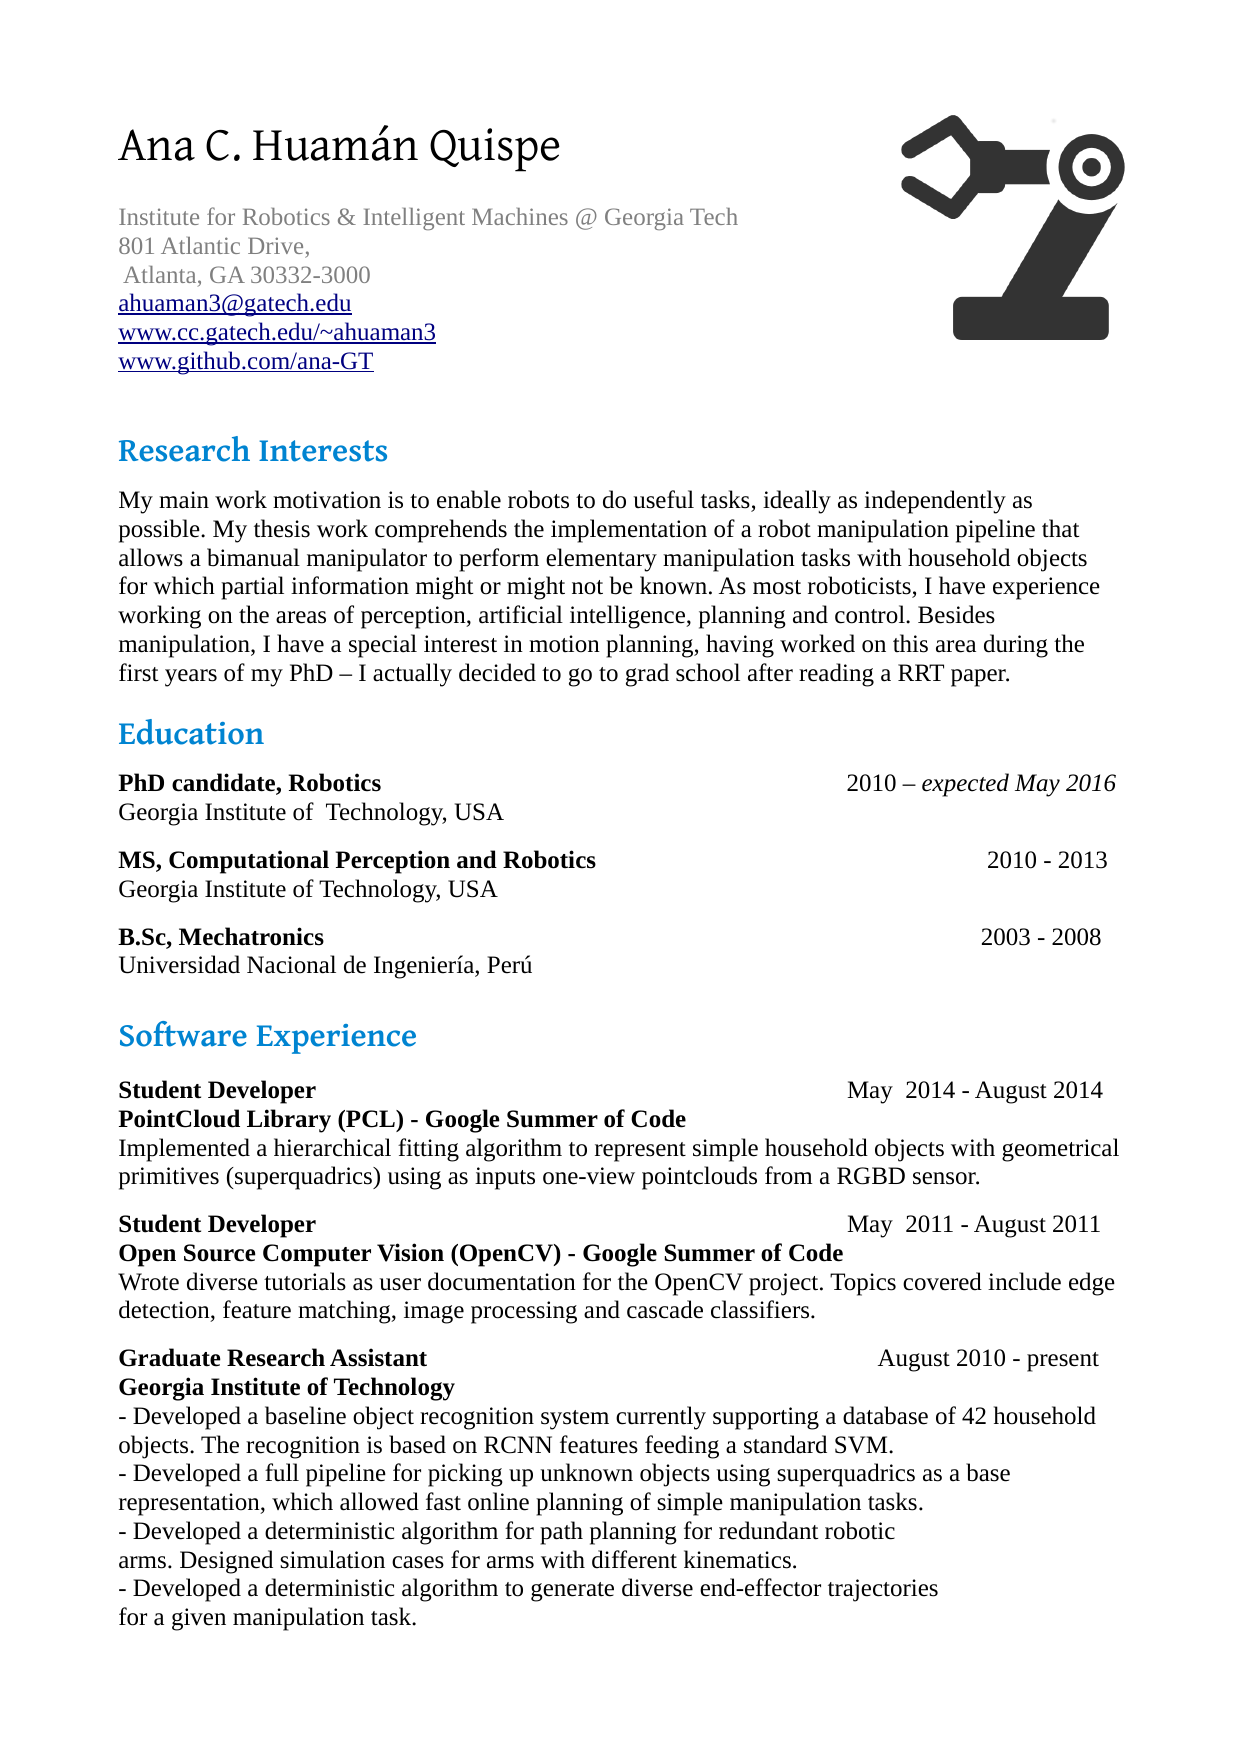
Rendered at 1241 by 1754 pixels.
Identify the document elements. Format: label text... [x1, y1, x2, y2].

text arms. Designed simulation cases for arms with different kinematics. [118, 1545, 1122, 1573]
text Georgia Institute of Technology, USA [118, 874, 1122, 902]
text www.cc.gatech.edu/~ahuaman3 [118, 317, 1122, 346]
text - Developed a deterministic algorithm for path planning for redundant robotic [118, 1516, 1122, 1545]
text Atlanta, GA 30332-3000 [118, 260, 901, 288]
text - Developed a baseline object recognition system currently supporting a database of 42 household objects. The recognition is based on RCNN features feeding a standard SVM. [118, 1401, 1122, 1458]
text Ana C. Huamán Quispe [118, 118, 901, 173]
text Student Developer May 2014 - August 2014 [118, 1075, 1122, 1104]
text Wrote diverse tutorials as user documentation for the OpenCV project. Topics covered include edge detection, feature matching, image processing and cascade classifiers. [118, 1267, 1122, 1324]
text PointCloud Library (PCL) - Google Summer of Code [118, 1104, 1122, 1133]
text Research Interests [118, 432, 1122, 471]
text B.Sc, Mechatronics 2003 - 2008 [118, 922, 1122, 950]
text Georgia Institute of Technology [118, 1372, 1122, 1401]
text PhD candidate, Robotics 2010 – expected May 2016 [118, 768, 1122, 797]
text Student Developer May 2011 - August 2011 [118, 1209, 1122, 1238]
text Open Source Computer Vision (OpenCV) - Google Summer of Code [118, 1238, 1122, 1267]
text MS, Computational Perception and Robotics 2010 - 2013 [118, 845, 1122, 874]
text Georgia Institute of Technology, USA [118, 797, 1122, 826]
text Implemented a hierarchical fitting algorithm to represent simple household objects with geometrical primitives (superquadrics) using as inputs one-view pointclouds from a RGBD sensor. [118, 1133, 1122, 1190]
text 801 Atlantic Drive, [118, 231, 901, 260]
text Graduate Research Assistant August 2010 - present [118, 1343, 1122, 1372]
text Institute for Robotics & Intelligent Machines @ Georgia Tech [118, 202, 901, 231]
text My main work motivation is to enable robots to do useful tasks, ideally as independently as possible. My thesis work comprehends the implementation of a robot manipulation pipeline that allows a bimanual manipulator to perform elementary manipulation tasks with household objects for which partial information might or might not be known. As most roboticists, I have experience working on the areas of perception, artificial intelligence, planning and control. Besides manipulation, I have a special interest in motion planning, having worked on this area during the first years of my PhD – I actually decided to go to grad school after reading a RRT paper. [118, 485, 1122, 686]
text for a given manipulation task. [118, 1602, 1122, 1631]
text ahuaman3@gatech.edu [118, 288, 901, 317]
text - Developed a full pipeline for picking up unknown objects using superquadrics as a base representation, which allowed fast online planning of simple manipulation tasks. [118, 1458, 1122, 1516]
text Education [118, 715, 1122, 754]
text Software Experience [118, 1017, 1122, 1056]
text Universidad Nacional de Ingeniería, Perú [118, 950, 1122, 979]
text - Developed a deterministic algorithm to generate diverse end-effector trajectories [118, 1573, 1122, 1602]
picture [901, 115, 1125, 340]
text www.github.com/ana-GT [118, 346, 1122, 375]
